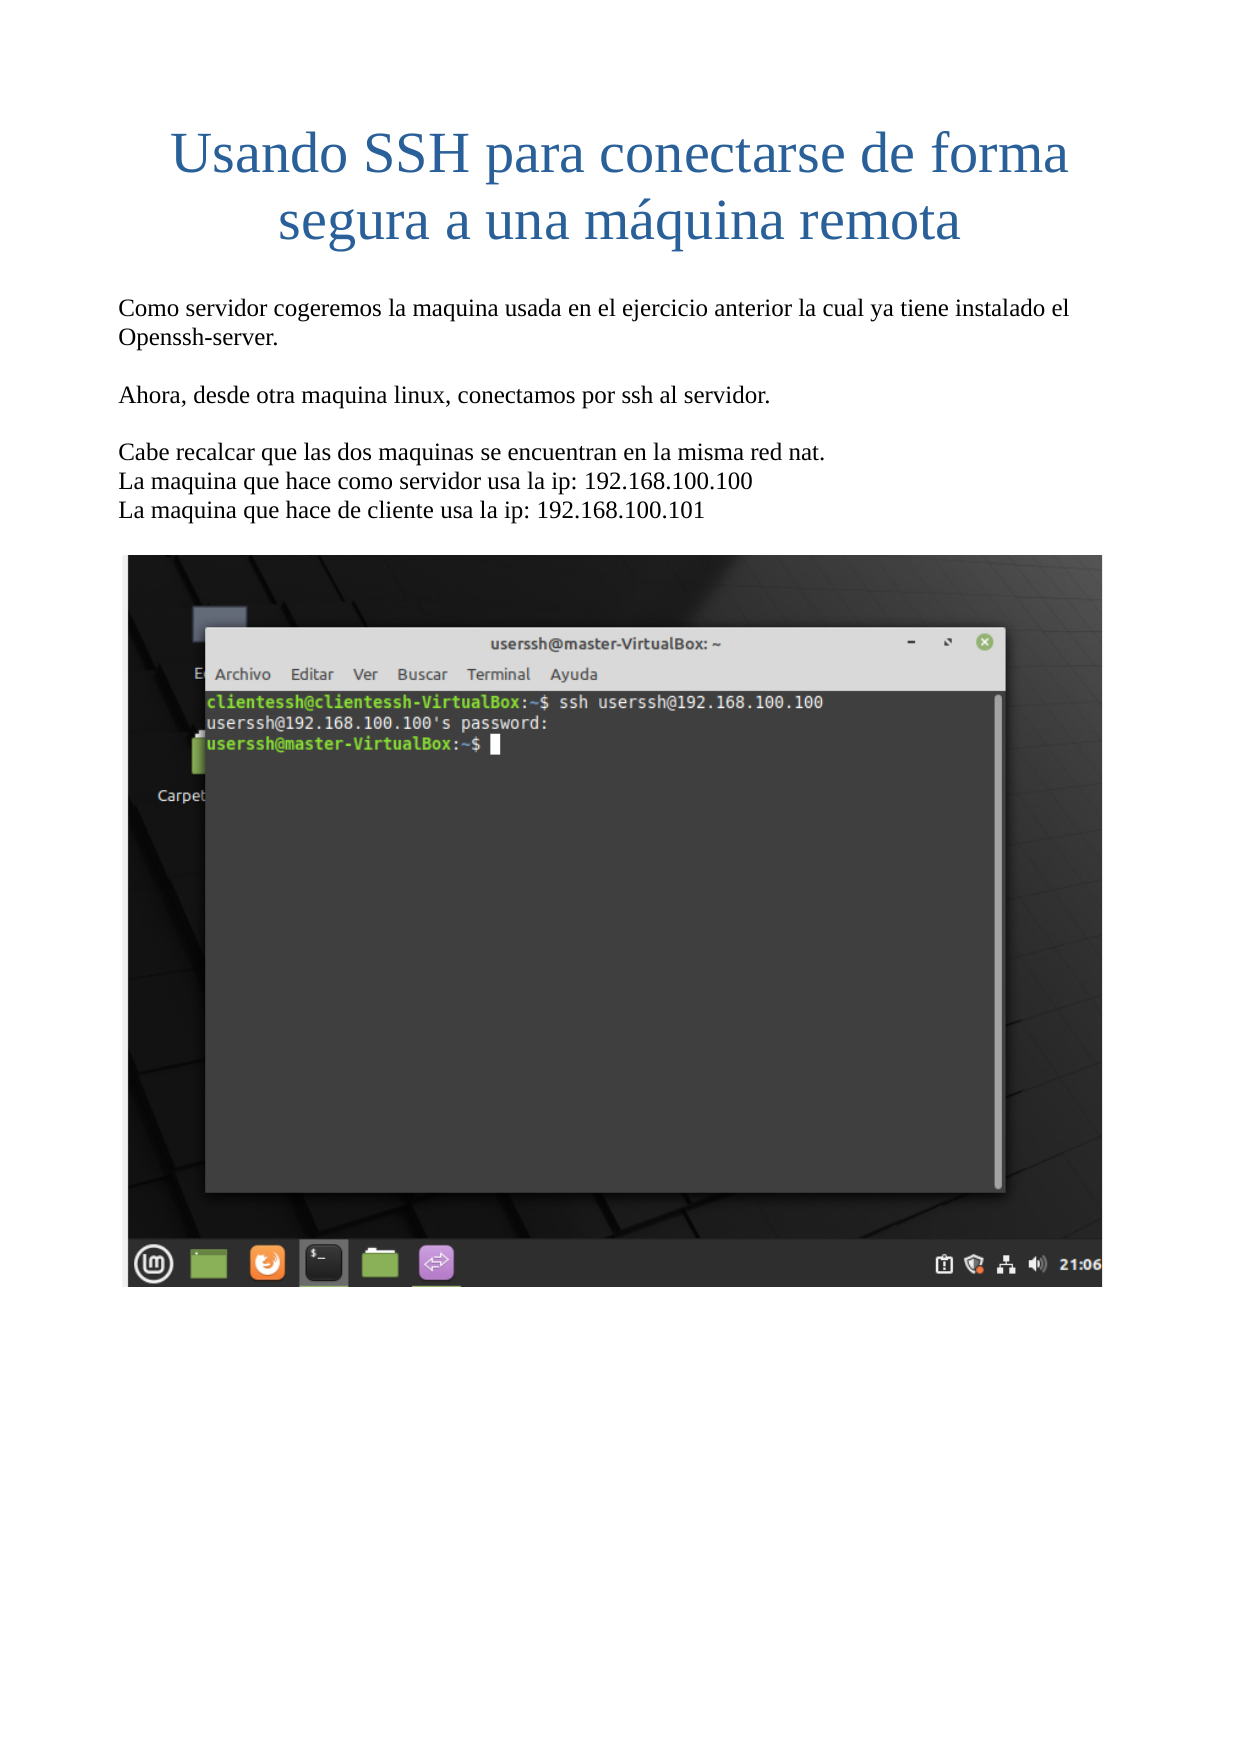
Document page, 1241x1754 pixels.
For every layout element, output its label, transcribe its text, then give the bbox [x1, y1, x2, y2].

subtitle Usando SSH para conectarse de forma segura a una máquina remota [118, 118, 1122, 252]
text Como servidor cogeremos la maquina usada en el ejercicio anterior la cual ya tiene instalado el Openssh-server. [118, 293, 1122, 351]
picture [968, 555, 1103, 1287]
text La maquina que hace como servidor usa la ip: 192.168.100.100 [118, 466, 1122, 495]
text Ahora, desde otra maquina linux, conectamos por ssh al servidor. [118, 380, 1122, 408]
text Cabe recalcar que las dos maquinas se encuentran en la misma red nat. [118, 437, 1122, 466]
text La maquina que hace de cliente usa la ip: 192.168.100.101 [118, 495, 1122, 523]
